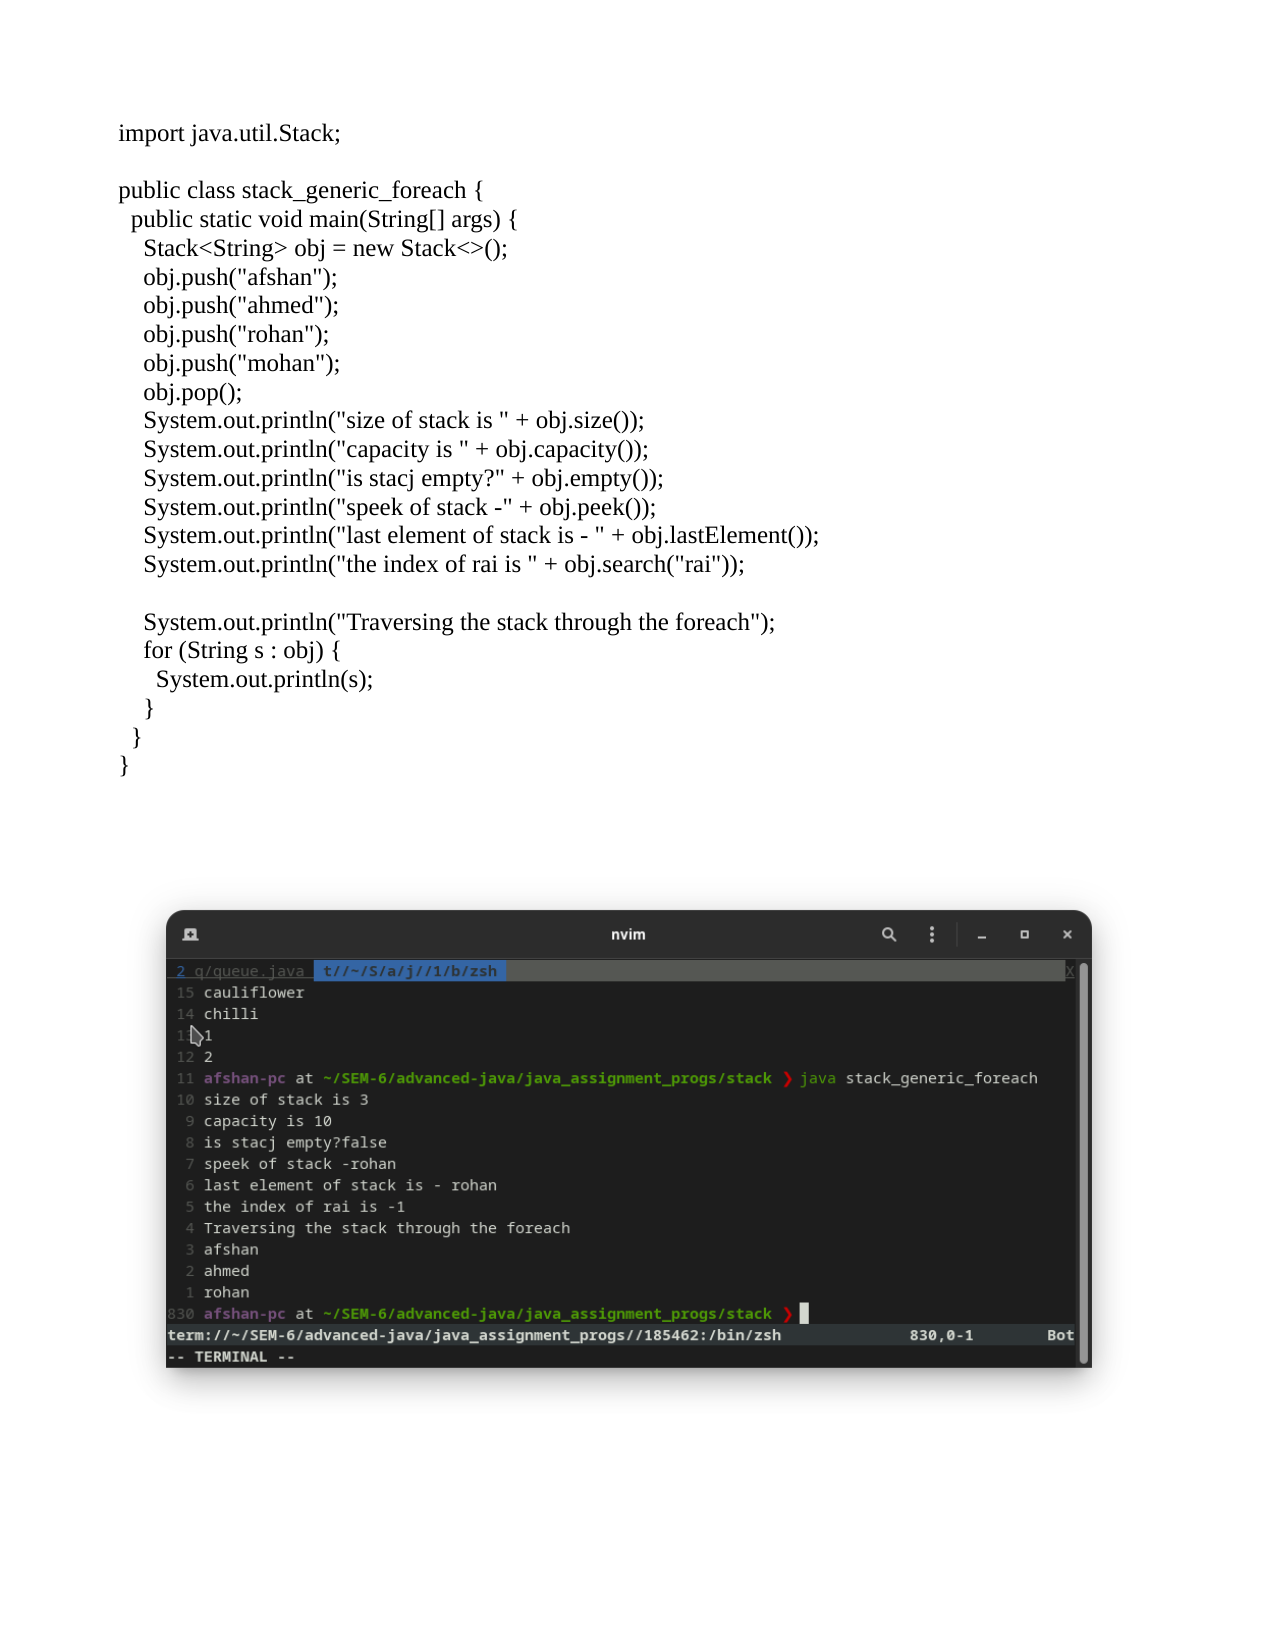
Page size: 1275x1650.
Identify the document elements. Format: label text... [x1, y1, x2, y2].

text obj.push("afshan"); [118, 262, 1157, 291]
text Stack<String> obj = new Stack<>(); [118, 233, 1157, 262]
text } [118, 722, 1157, 751]
text System.out.println("Traversing the stack through the foreach"); [118, 607, 1157, 636]
text System.out.println("size of stack is " + obj.size()); [118, 406, 1157, 434]
text System.out.println("speek of stack -" + obj.peek()); [118, 492, 1157, 521]
text System.out.println("last element of stack is - " + obj.lastElement()); [118, 521, 1157, 549]
text obj.push("ahmed"); [118, 291, 1157, 319]
picture [109, 860, 1149, 1431]
text public class stack_generic_foreach { [118, 176, 1157, 204]
text import java.util.Stack; [118, 118, 1157, 147]
text obj.push("mohan"); [118, 348, 1157, 377]
text System.out.println("is stacj empty?" + obj.empty()); [118, 463, 1157, 492]
text obj.push("rohan"); [118, 319, 1157, 348]
text obj.pop(); [118, 377, 1157, 406]
text for (String s : obj) { [118, 636, 1157, 664]
text } [118, 693, 1157, 722]
text System.out.println("capacity is " + obj.capacity()); [118, 434, 1157, 463]
text System.out.println("the index of rai is " + obj.search("rai")); [118, 549, 1157, 578]
text public static void main(String[] args) { [118, 204, 1157, 233]
text System.out.println(s); [118, 664, 1157, 693]
text } [118, 751, 1157, 779]
